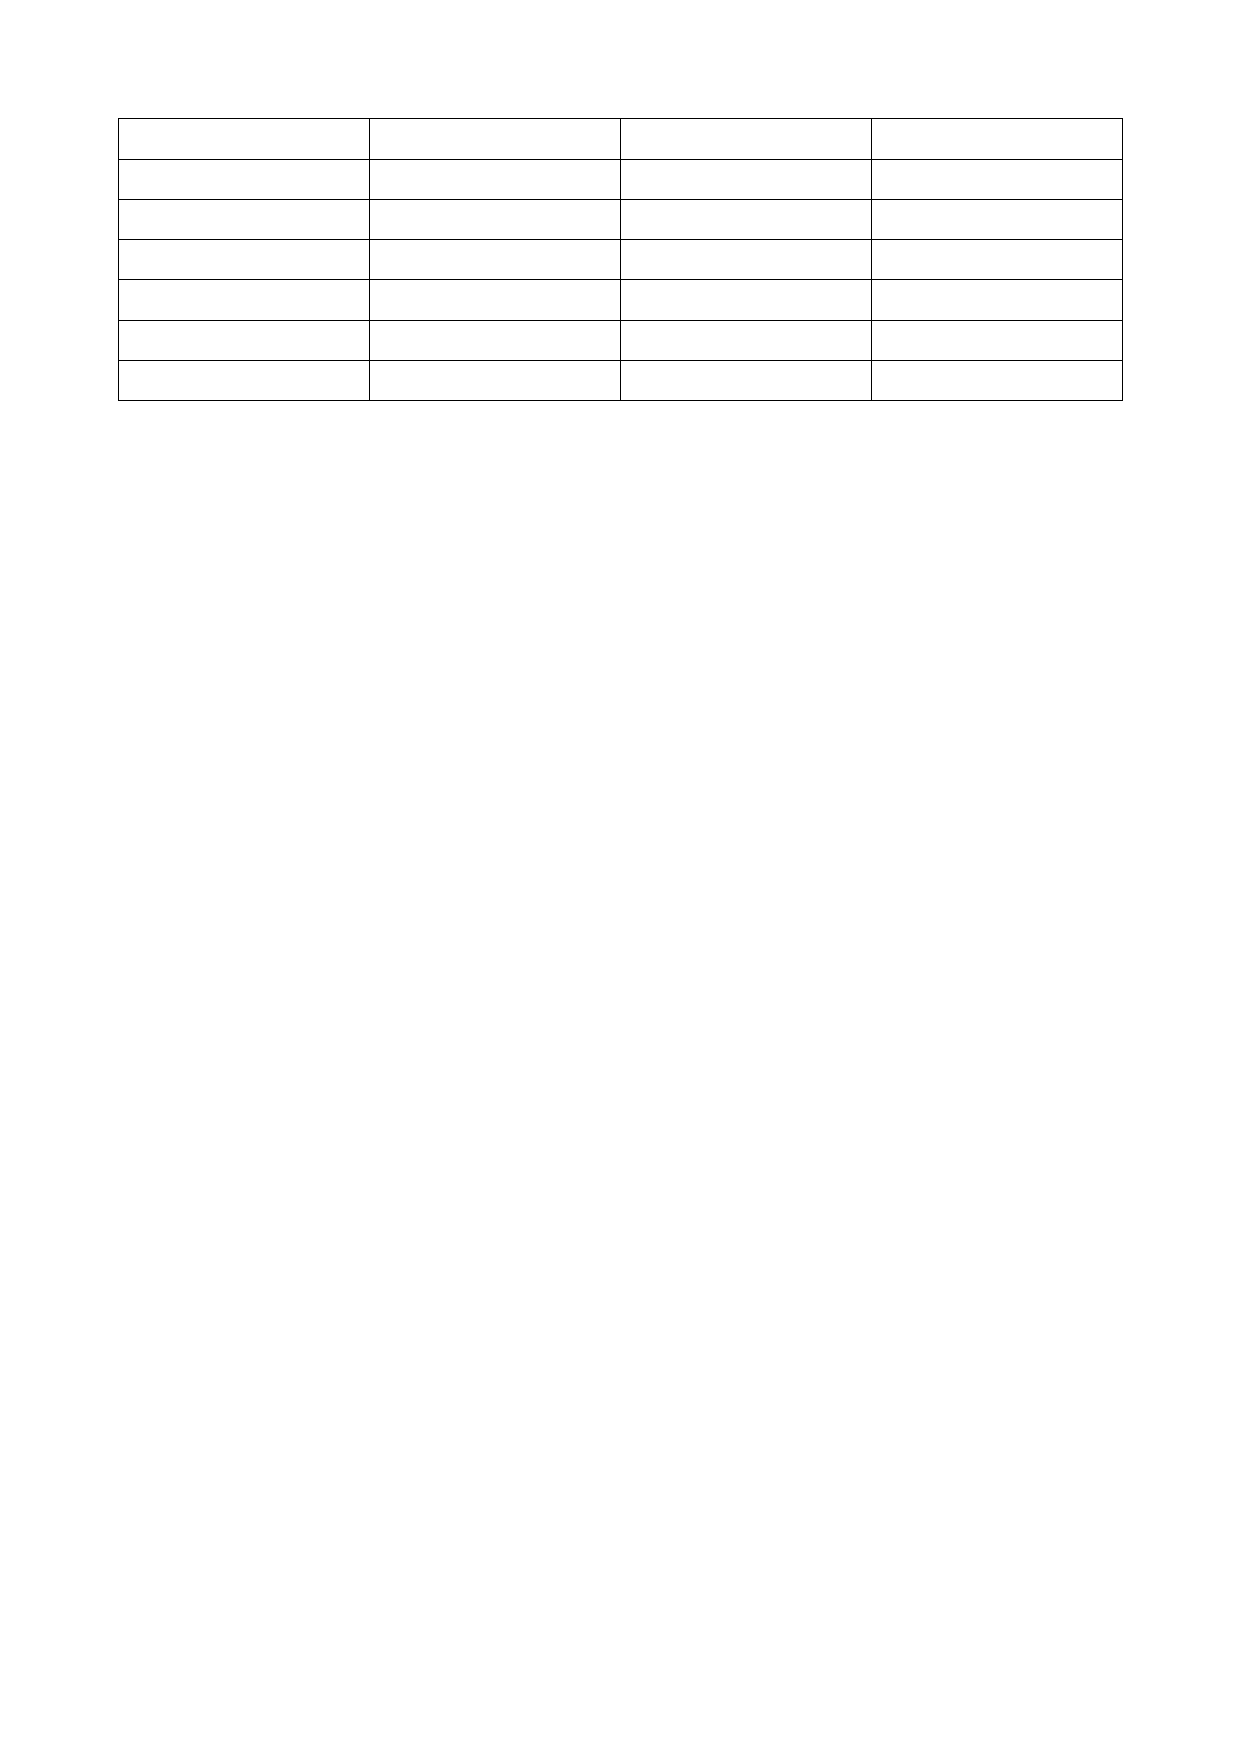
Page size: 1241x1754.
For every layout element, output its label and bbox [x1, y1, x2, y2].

table_cell [370, 321, 620, 360]
table_cell [119, 240, 369, 279]
table_cell [621, 361, 871, 400]
table_header [621, 119, 871, 158]
table_header [119, 119, 369, 158]
table_cell [119, 361, 369, 400]
table_cell [872, 361, 1122, 400]
table_header [872, 119, 1122, 158]
table_cell [621, 240, 871, 279]
table_cell [872, 280, 1122, 320]
table_cell [119, 200, 369, 239]
table_cell [119, 321, 369, 360]
table_cell [872, 321, 1122, 360]
table_cell [621, 160, 871, 199]
table_cell [370, 361, 620, 400]
table_cell [872, 240, 1122, 279]
table_cell [370, 240, 620, 279]
table_cell [621, 200, 871, 239]
table_cell [370, 200, 620, 239]
table_header [370, 119, 620, 158]
table_cell [119, 280, 369, 320]
table_cell [621, 280, 871, 320]
table_cell [872, 200, 1122, 239]
table_cell [621, 321, 871, 360]
table_cell [370, 280, 620, 320]
table_cell [872, 160, 1122, 199]
table_cell [370, 160, 620, 199]
table_cell [119, 160, 369, 199]
